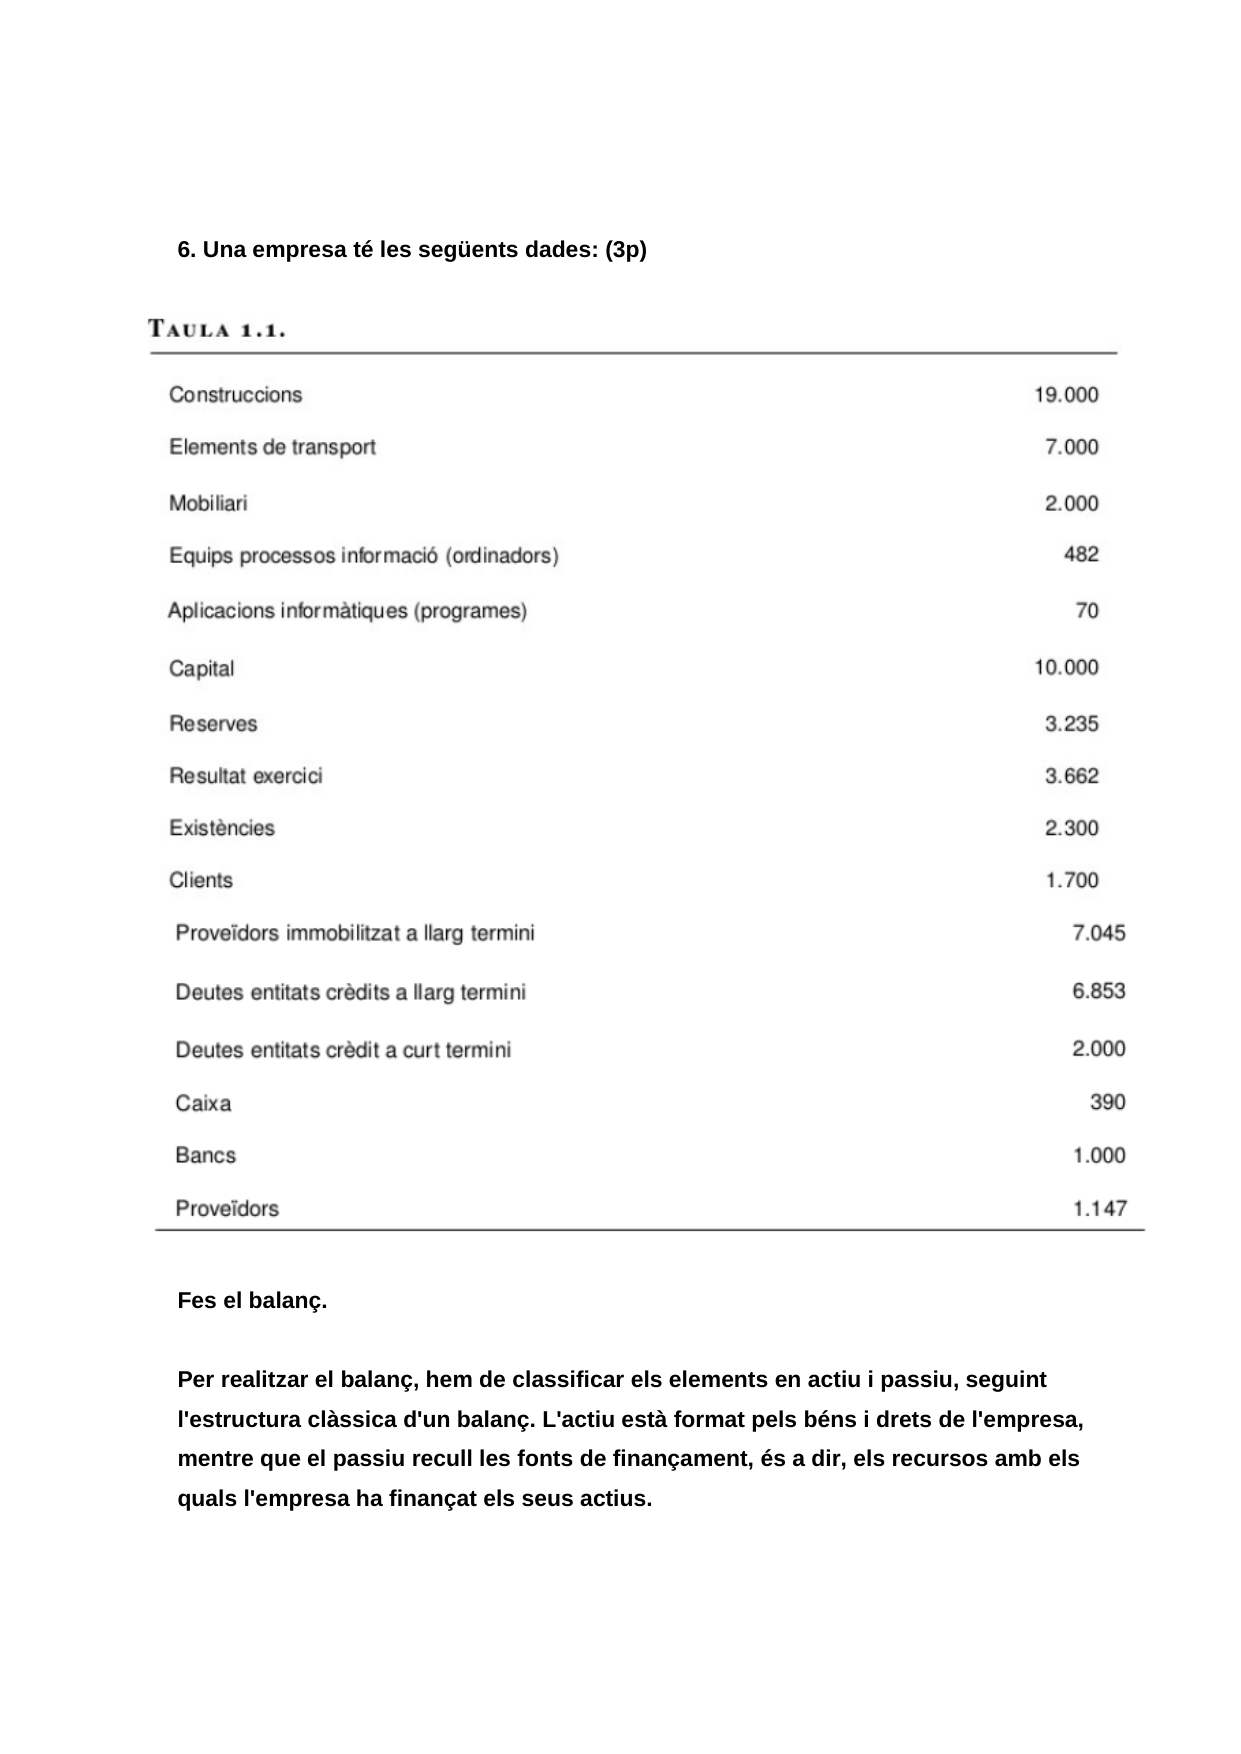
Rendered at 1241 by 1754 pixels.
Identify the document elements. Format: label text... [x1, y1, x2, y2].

text Per realitzar el balanç, hem de classificar els elements en actiu i passiu, seguint l'estructura clàssica d'un balanç. L'actiu està format pels béns i drets de l'empresa, mentre que el passiu recull les fonts de finançament, és a dir, els recursos amb els quals l'empresa ha finançat els seus actius. [177, 1366, 1122, 1550]
text Fes el balanç. [177, 1287, 1122, 1313]
text 6. Una empresa té les següents dades: (3p) [177, 236, 1122, 263]
